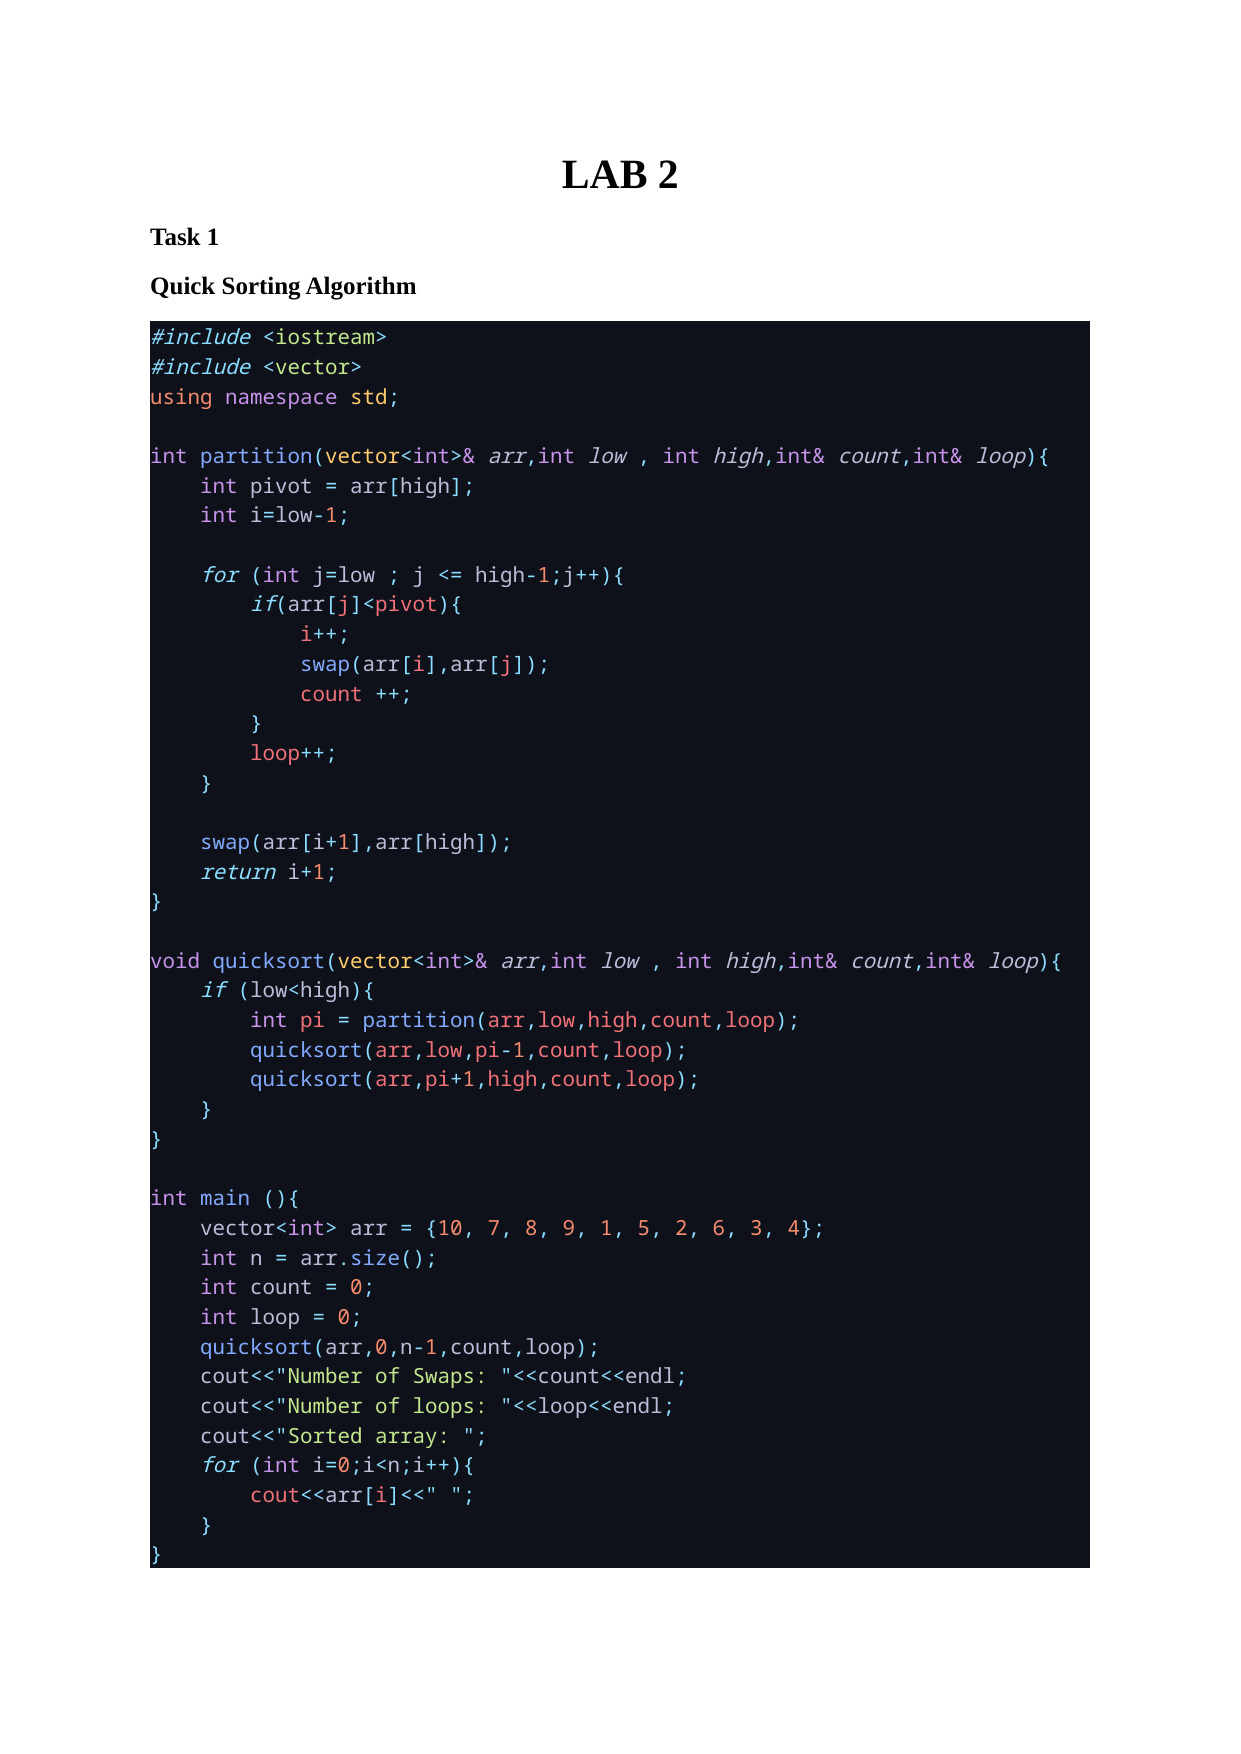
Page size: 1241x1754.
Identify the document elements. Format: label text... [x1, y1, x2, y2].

text } [150, 885, 1090, 915]
text swap(arr[i+1],arr[high]); [150, 826, 1090, 856]
text #include <iostream> [150, 321, 1090, 351]
text return i+1; [150, 856, 1090, 885]
text } [150, 1123, 1090, 1152]
text swap(arr[i],arr[j]); [150, 648, 1090, 677]
text loop++; [150, 737, 1090, 766]
text quicksort(arr,0,n-1,count,loop); [150, 1331, 1090, 1360]
text for (int j=low ; j <= high-1;j++){ [150, 559, 1090, 588]
text } [150, 1538, 1090, 1568]
text quicksort(arr,low,pi-1,count,loop); [150, 1034, 1090, 1063]
text int pi = partition(arr,low,high,count,loop); [150, 1004, 1090, 1034]
text Quick Sorting Algorithm [150, 271, 1090, 300]
text i++; [150, 618, 1090, 648]
text Task 1 [150, 222, 1090, 251]
text #include <vector> [150, 351, 1090, 381]
text } [150, 707, 1090, 737]
text int main (){ [150, 1182, 1090, 1212]
text if (low<high){ [150, 974, 1090, 1004]
text int count = 0; [150, 1271, 1090, 1301]
text int n = arr.size(); [150, 1241, 1090, 1271]
text } [150, 1093, 1090, 1123]
text for (int i=0;i<n;i++){ [150, 1449, 1090, 1479]
text int partition(vector<int>& arr,int low , int high,int& count,int& loop){ [150, 440, 1090, 469]
text cout<<arr[i]<<" "; [150, 1479, 1090, 1509]
text quicksort(arr,pi+1,high,count,loop); [150, 1063, 1090, 1093]
text } [150, 766, 1090, 796]
text } [150, 1509, 1090, 1538]
text int pivot = arr[high]; [150, 469, 1090, 499]
text cout<<"Sorted array: "; [150, 1419, 1090, 1449]
text vector<int> arr = {10, 7, 8, 9, 1, 5, 2, 6, 3, 4}; [150, 1212, 1090, 1241]
text int loop = 0; [150, 1301, 1090, 1331]
text cout<<"Number of loops: "<<loop<<endl; [150, 1390, 1090, 1419]
text if(arr[j]<pivot){ [150, 588, 1090, 618]
text LAB 2 [150, 150, 1090, 198]
text cout<<"Number of Swaps: "<<count<<endl; [150, 1360, 1090, 1390]
text void quicksort(vector<int>& arr,int low , int high,int& count,int& loop){ [150, 944, 1090, 974]
text count ++; [150, 677, 1090, 707]
text int i=low-1; [150, 499, 1090, 529]
text using namespace std; [150, 381, 1090, 410]
